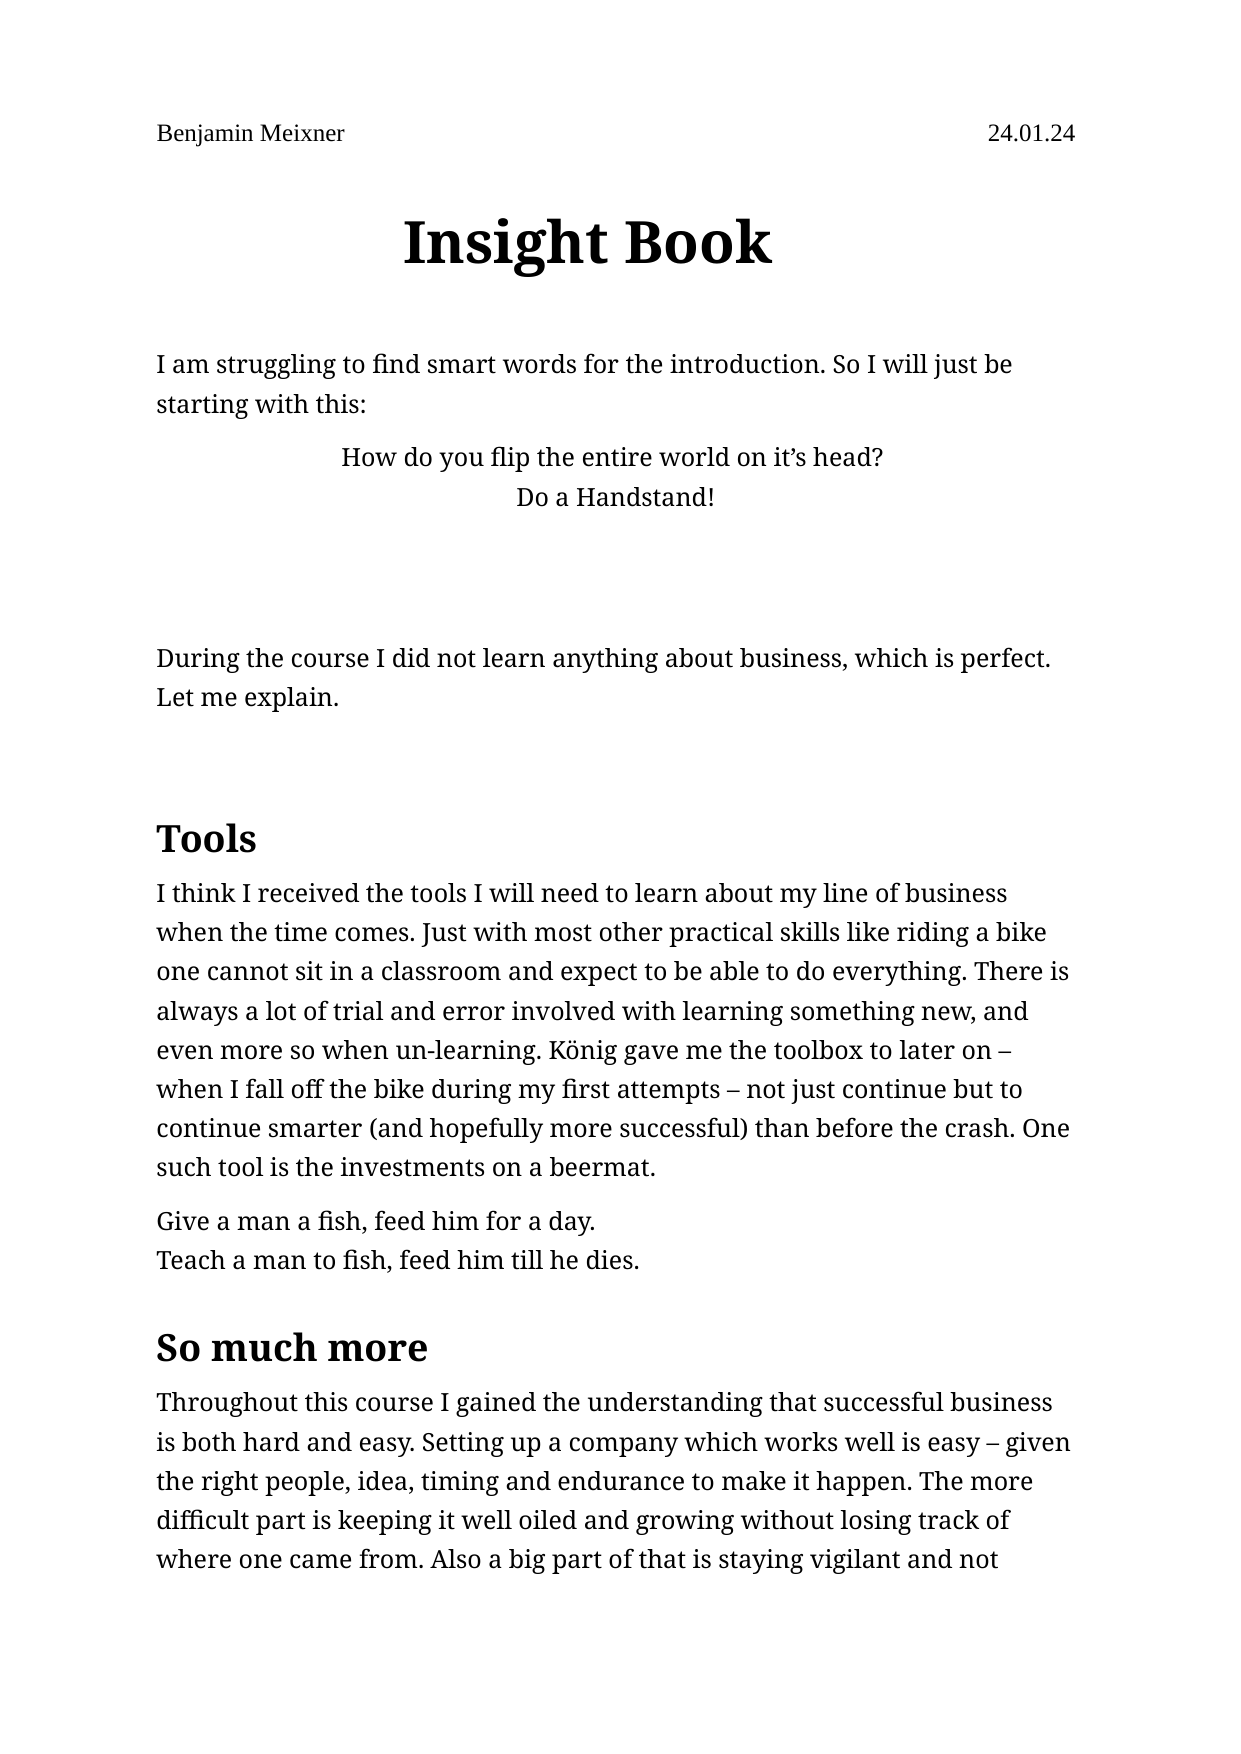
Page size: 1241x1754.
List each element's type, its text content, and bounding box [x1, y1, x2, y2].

subtitle So much more [156, 1321, 1075, 1372]
text Give a man a fish, feed him for a day. Teach a man to fish, feed him till he dies. [156, 1203, 1075, 1277]
text I am struggling to find smart words for the introduction. So I will just be starting with this: [156, 347, 1075, 420]
text Throughout this course I gained the understanding that successful business is both hard and easy. Setting up a company which works well is easy – given the right people, idea, timing and endurance to make it happen. The more difficult part is keeping it well oiled and growing without losing track of where one came from. Also a big part of that is staying vigilant and not [156, 1385, 1075, 1576]
text I think I received the tools I will need to learn about my line of business when the time comes. Just with most other practical skills like riding a bike one cannot sit in a classroom and expect to be able to do everything. There is always a lot of trial and error involved with learning something new, and even more so when un-learning. König gave me the toolbox to later on – when I fall off the bike during my first attempts – not just continue but to continue smarter (and hopefully more successful) than before the crash. One such tool is the investments on a beermat. [156, 876, 1075, 1184]
title Insight Book [156, 201, 1019, 281]
text During the course I did not learn anything about business, which is perfect. Let me explain. [156, 640, 1075, 714]
subtitle Tools [156, 812, 1075, 863]
text How do you flip the entire world on it’s head? Do a Handstand! [156, 440, 1075, 513]
